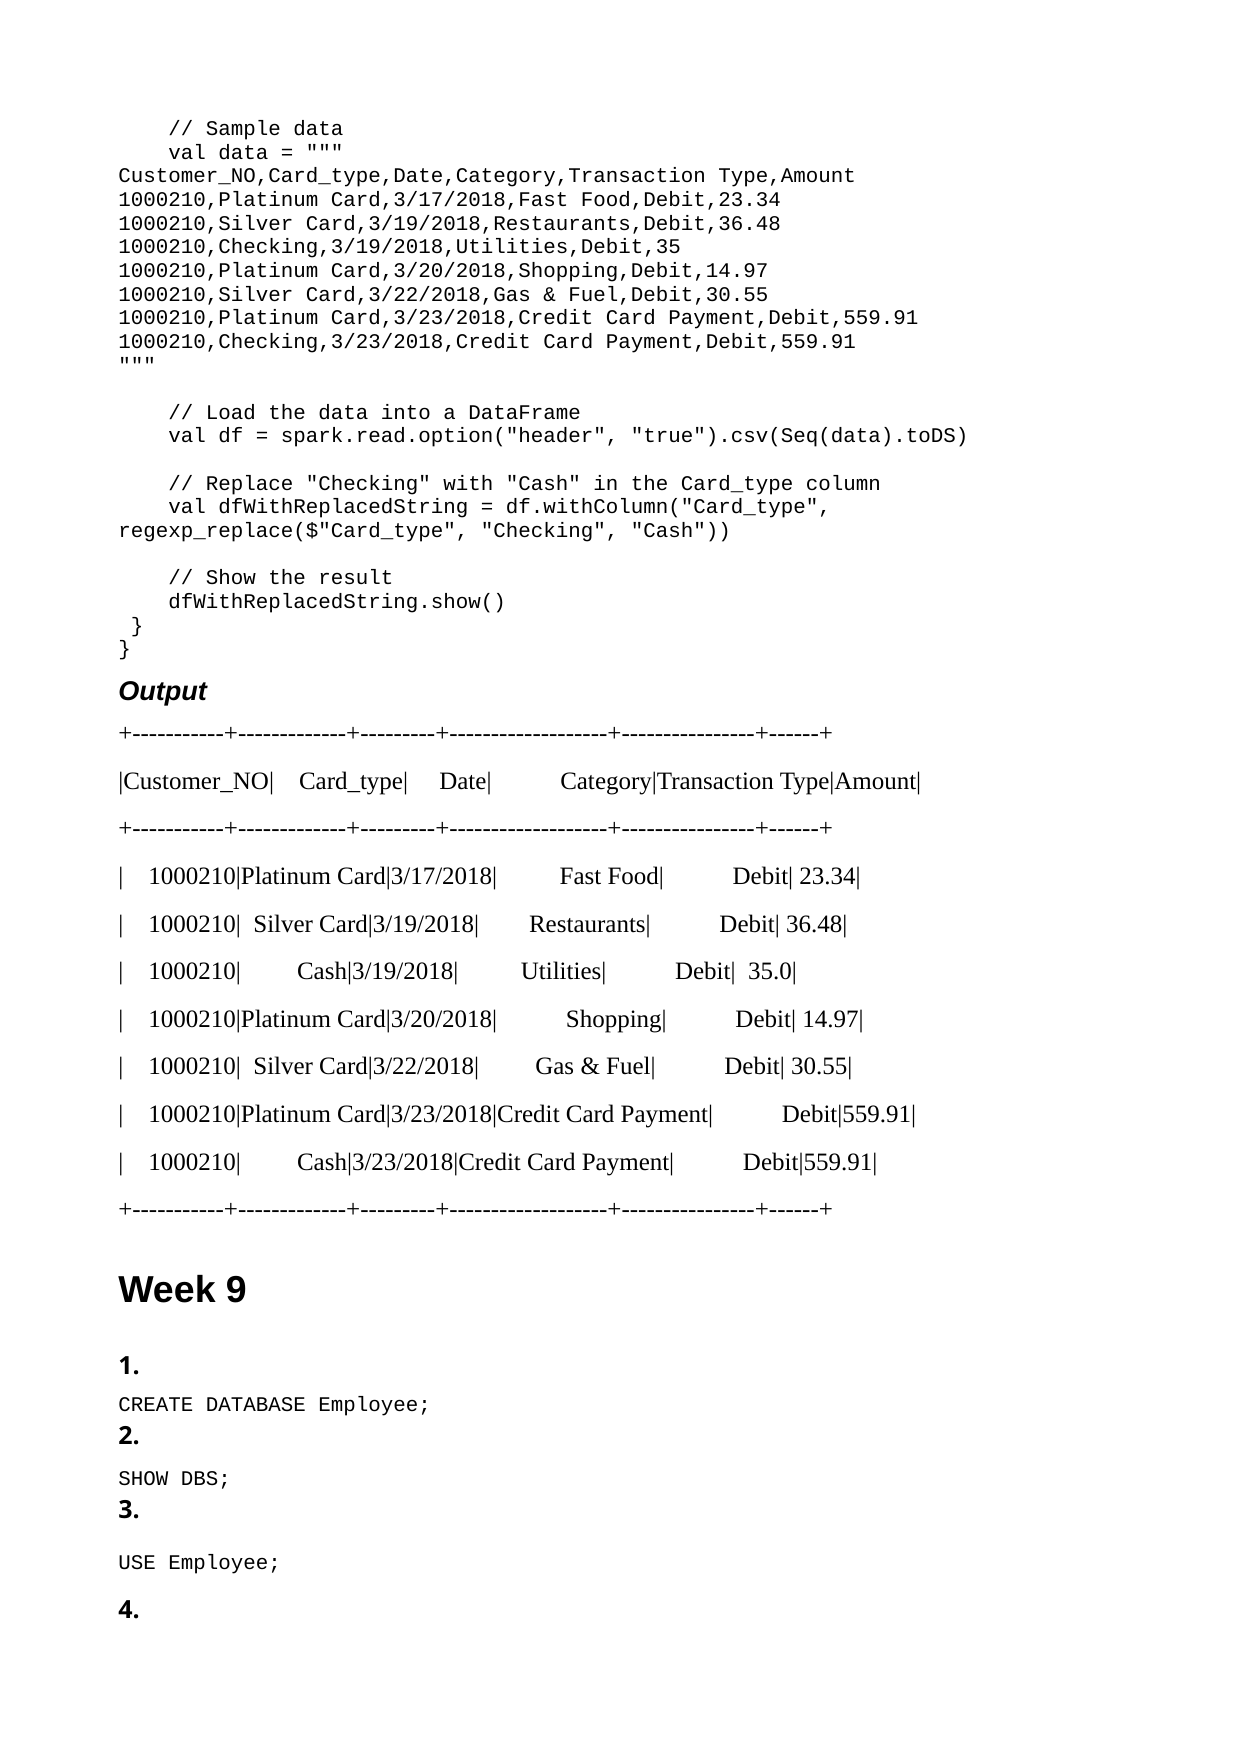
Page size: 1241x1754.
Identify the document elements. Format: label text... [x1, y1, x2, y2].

text 1000210,Checking,3/23/2018,Credit Card Payment,Debit,559.91 [118, 331, 1122, 354]
text 1000210,Platinum Card,3/20/2018,Shopping,Debit,14.97 [118, 260, 1122, 284]
text +-----------+-------------+---------+-------------------+----------------+------+ [118, 813, 1122, 842]
text Customer_NO,Card_type,Date,Category,Transaction Type,Amount [118, 165, 1122, 189]
text USE Employee; [118, 1541, 1122, 1576]
text // Show the result [118, 567, 1122, 591]
text 1000210,Platinum Card,3/23/2018,Credit Card Payment,Debit,559.91 [118, 307, 1122, 331]
text |Customer_NO| Card_type| Date| Category|Transaction Type|Amount| [118, 766, 1122, 794]
text // Load the data into a DataFrame [118, 402, 1122, 426]
text } [118, 615, 1122, 638]
text 1000210,Silver Card,3/19/2018,Restaurants,Debit,36.48 [118, 213, 1122, 236]
text | 1000210|Platinum Card|3/17/2018| Fast Food| Debit| 23.34| [118, 861, 1122, 890]
text | 1000210| Silver Card|3/22/2018| Gas & Fuel| Debit| 30.55| [118, 1051, 1122, 1080]
text // Replace "Checking" with "Cash" in the Card_type column [118, 473, 1122, 496]
text | 1000210| Cash|3/19/2018| Utilities| Debit| 35.0| [118, 956, 1122, 985]
subtitle 1. [118, 1347, 1122, 1382]
text 1000210,Platinum Card,3/17/2018,Fast Food,Debit,23.34 [118, 189, 1122, 213]
text CREATE DATABASE Employee; [118, 1394, 1122, 1418]
text 1000210,Silver Card,3/22/2018,Gas & Fuel,Debit,30.55 [118, 284, 1122, 307]
text 2. [118, 1418, 1122, 1452]
text } [118, 638, 1122, 662]
text | 1000210| Cash|3/23/2018|Credit Card Payment| Debit|559.91| [118, 1147, 1122, 1175]
text | 1000210|Platinum Card|3/23/2018|Credit Card Payment| Debit|559.91| [118, 1099, 1122, 1128]
subtitle Week 9 [118, 1267, 1122, 1310]
text val data = """ [118, 142, 1122, 165]
text | 1000210|Platinum Card|3/20/2018| Shopping| Debit| 14.97| [118, 1004, 1122, 1033]
text val dfWithReplacedString = df.withColumn("Card_type", regexp_replace($"Card_type", "Checking", "Cash")) [118, 496, 1122, 544]
text | 1000210| Silver Card|3/19/2018| Restaurants| Debit| 36.48| [118, 909, 1122, 937]
text SHOW DBS; [118, 1468, 1122, 1491]
text // Sample data [118, 118, 1122, 142]
text dfWithReplacedString.show() [118, 591, 1122, 615]
text 1000210,Checking,3/19/2018,Utilities,Debit,35 [118, 236, 1122, 260]
subtitle Output [118, 674, 1122, 706]
text """ [118, 354, 1122, 378]
text 4. [118, 1591, 1122, 1626]
text +-----------+-------------+---------+-------------------+----------------+------+ [118, 1194, 1122, 1223]
text val df = spark.read.option("header", "true").csv(Seq(data).toDS) [118, 426, 1122, 449]
text 3. [118, 1491, 1122, 1526]
text +-----------+-------------+---------+-------------------+----------------+------+ [118, 718, 1122, 747]
